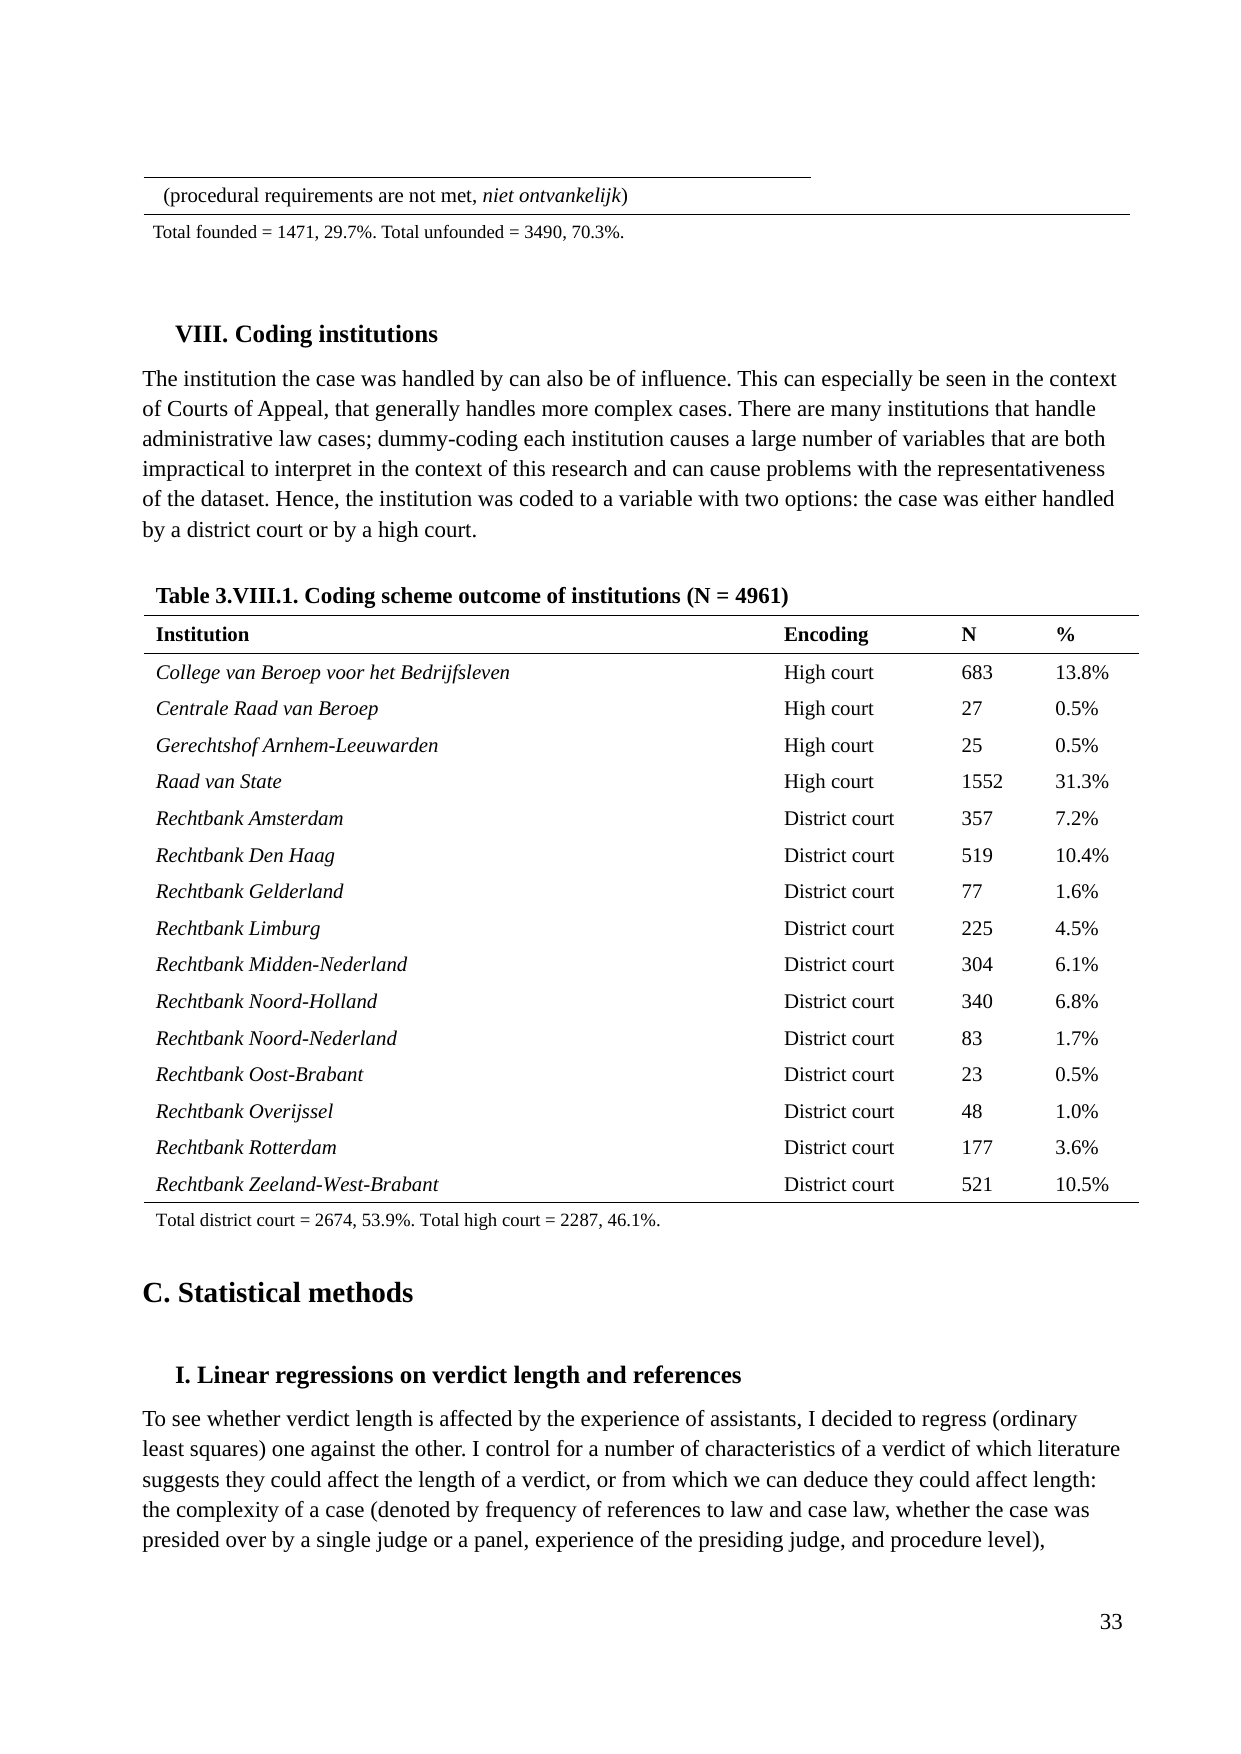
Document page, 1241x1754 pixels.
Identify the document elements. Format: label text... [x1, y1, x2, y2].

table_cell Gerechtshof Arnhem-Leeuwarden [144, 727, 773, 763]
subtitle VIII. Coding institutions [175, 319, 1122, 348]
table_cell District court [773, 983, 950, 1019]
table_cell District court [773, 946, 950, 983]
table_cell 10.4% [1044, 836, 1139, 873]
table_cell District court [773, 836, 950, 873]
table_cell N [950, 616, 1044, 652]
table_cell 77 [950, 873, 1044, 909]
table_cell District court [773, 873, 950, 909]
table_cell [1047, 177, 1130, 214]
table_cell 83 [950, 1019, 1044, 1056]
table_cell 0.5% [1044, 1056, 1139, 1092]
table_cell 7.2% [1044, 800, 1139, 836]
table_cell Encoding [773, 616, 950, 652]
table_cell Rechtbank Midden-Nederland [144, 946, 773, 983]
table_cell Total district court = 2674, 53.9%. Total high court = 2287, 46.1%. [144, 1203, 1139, 1237]
table_cell High court [773, 763, 950, 800]
table_cell District court [773, 1056, 950, 1092]
table_cell Rechtbank Noord-Nederland [144, 1019, 773, 1056]
table_cell 1.6% [1044, 873, 1139, 909]
table_cell Rechtbank Overijssel [144, 1092, 773, 1129]
table_cell 27 [950, 690, 1044, 727]
subtitle I. Linear regressions on verdict length and references [175, 1360, 1122, 1389]
table_cell 1.7% [1044, 1019, 1139, 1056]
table_cell 1552 [950, 763, 1044, 800]
table_cell Raad van State [144, 763, 773, 800]
table_cell 6.1% [1044, 946, 1139, 983]
table_cell 3.6% [1044, 1129, 1139, 1165]
table_header Table 3.VIII.1. Coding scheme outcome of institutions (N = 4961) [144, 576, 1139, 615]
table_cell [811, 177, 972, 214]
table_cell 1.0% [1044, 1092, 1139, 1129]
table_cell Rechtbank Den Haag [144, 836, 773, 873]
table_cell 4.5% [1044, 910, 1139, 946]
table_cell 340 [950, 983, 1044, 1019]
table_cell 357 [950, 800, 1044, 836]
list To see whether verdict length is affected by the experience of assistants, I decided to regress (ordinary least squares) one against the other. I control for a number of characteristics of a verdict of which literature suggests they could affect the length of a verdict, or from which we can deduce they could affect length: the complexity of a case (denoted by frequency of references to law and case law, whether the case was presided over by a single judge or a panel, experience of the presiding judge, and procedure level), [142, 1405, 1122, 1552]
table_cell Rechtbank Gelderland [144, 873, 773, 909]
table_cell Centrale Raad van Beroep [144, 690, 773, 727]
table_cell District court [773, 800, 950, 836]
table_cell 521 [950, 1165, 1044, 1202]
table_cell 0.5% [1044, 690, 1139, 727]
table_cell 31.3% [1044, 763, 1139, 800]
table_cell 25 [950, 727, 1044, 763]
table_cell (procedural requirements are not met, niet ontvankelijk) [144, 178, 811, 214]
table_cell Rechtbank Limburg [144, 910, 773, 946]
table_cell College van Beroep voor het Bedrijfsleven [144, 654, 773, 690]
table_cell High court [773, 654, 950, 690]
table_cell % [1044, 616, 1139, 652]
table_cell District court [773, 910, 950, 946]
table_cell District court [773, 1019, 950, 1056]
table_cell 10.5% [1044, 1165, 1139, 1202]
table_cell Institution [144, 616, 773, 652]
text The institution the case was handled by can also be of influence. This can especially be seen in the context of Courts of Appeal, that generally handles more complex cases. There are many institutions that handle administrative law cases; dummy-coding each institution causes a large number of variables that are both impractical to interpret in the context of this research and can cause problems with the representativeness of the dataset. Hence, the institution was coded to a variable with two options: the case was either handled by a district court or by a high court. [142, 364, 1122, 542]
table_cell 519 [950, 836, 1044, 873]
table_cell District court [773, 1129, 950, 1165]
table_cell 0.5% [1044, 727, 1139, 763]
table_cell 6.8% [1044, 983, 1139, 1019]
table_cell High court [773, 690, 950, 727]
table_cell [972, 177, 1047, 214]
table_cell High court [773, 727, 950, 763]
table_cell 225 [950, 910, 1044, 946]
table_cell 177 [950, 1129, 1044, 1165]
table_cell 48 [950, 1092, 1044, 1129]
subtitle C. Statistical methods [142, 1275, 1122, 1309]
table_cell 23 [950, 1056, 1044, 1092]
table_cell Total founded = 1471, 29.7%. Total unfounded = 3490, 70.3%. [144, 215, 1130, 249]
table_cell District court [773, 1092, 950, 1129]
table_cell Rechtbank Zeeland-West-Brabant [144, 1165, 773, 1202]
table_cell 683 [950, 654, 1044, 690]
table_cell Rechtbank Oost-Brabant [144, 1056, 773, 1092]
table_cell District court [773, 1165, 950, 1202]
table_cell 304 [950, 946, 1044, 983]
table_cell Rechtbank Amsterdam [144, 800, 773, 836]
table_cell Rechtbank Noord-Holland [144, 983, 773, 1019]
table_cell Rechtbank Rotterdam [144, 1129, 773, 1165]
table_cell 13.8% [1044, 654, 1139, 690]
